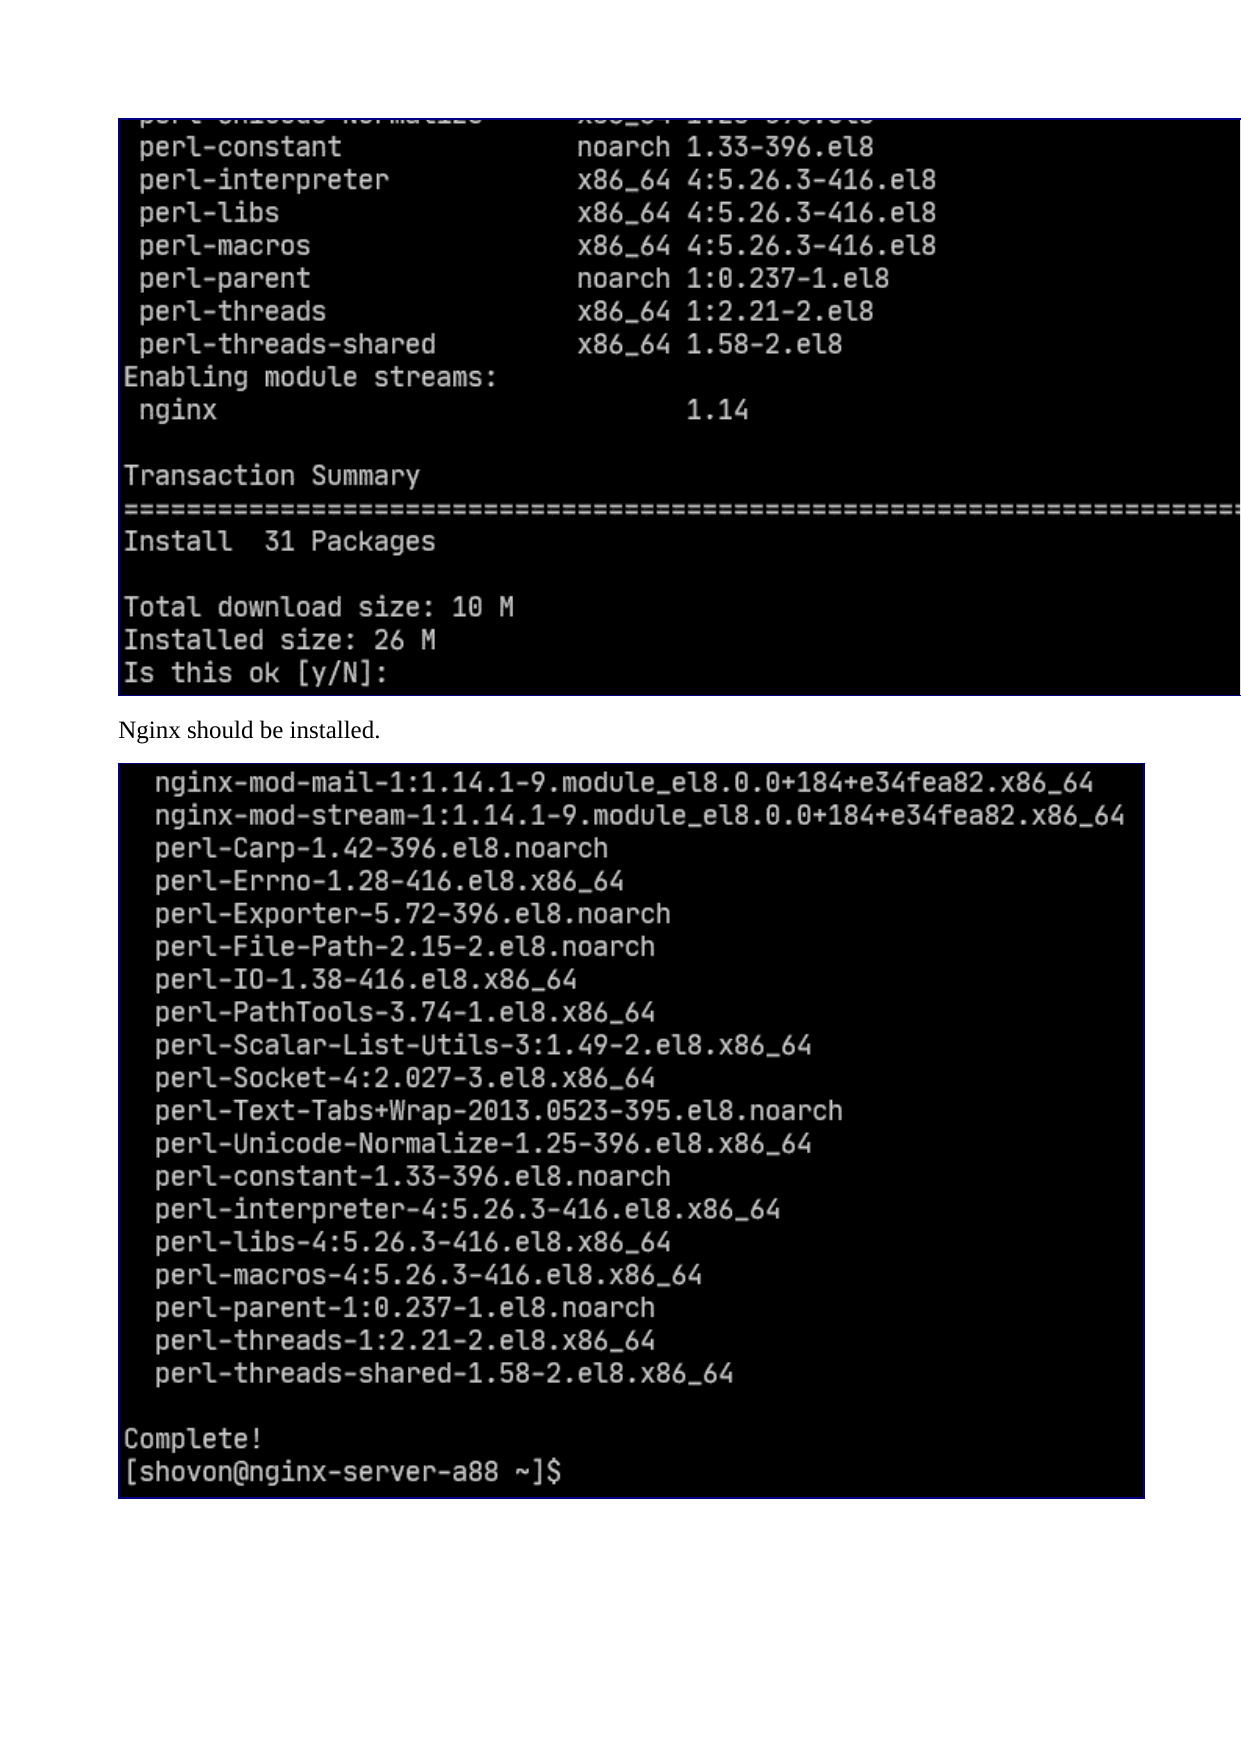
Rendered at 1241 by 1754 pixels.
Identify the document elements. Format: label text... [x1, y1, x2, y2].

picture [120, 764, 1143, 1497]
picture [120, 120, 1241, 695]
text Nginx should be installed. [118, 715, 1122, 744]
